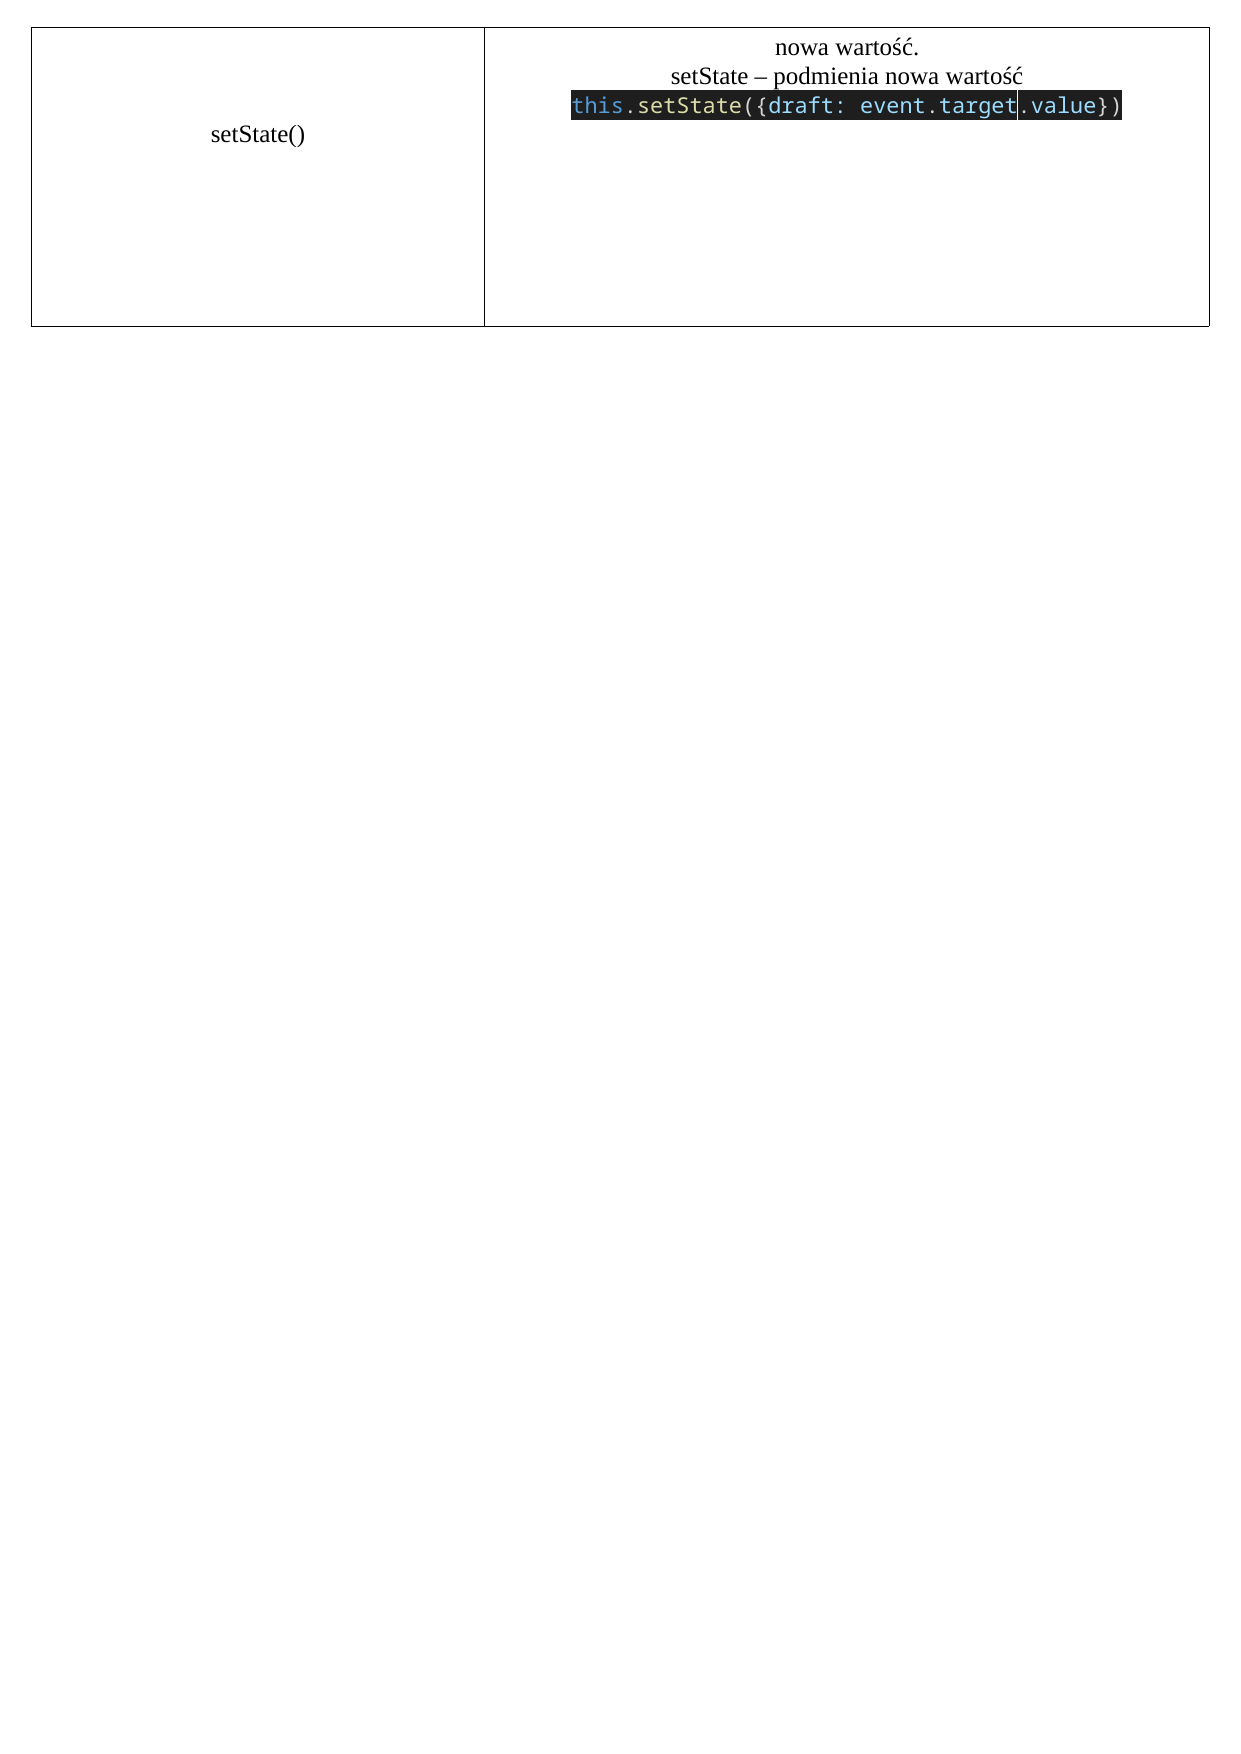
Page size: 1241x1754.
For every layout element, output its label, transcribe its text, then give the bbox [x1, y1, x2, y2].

table_header nowa wartość. setState – podmienia nowa wartość this.setState({draft: event.target.value}) [485, 28, 1209, 326]
table_header setState() [32, 28, 484, 326]
